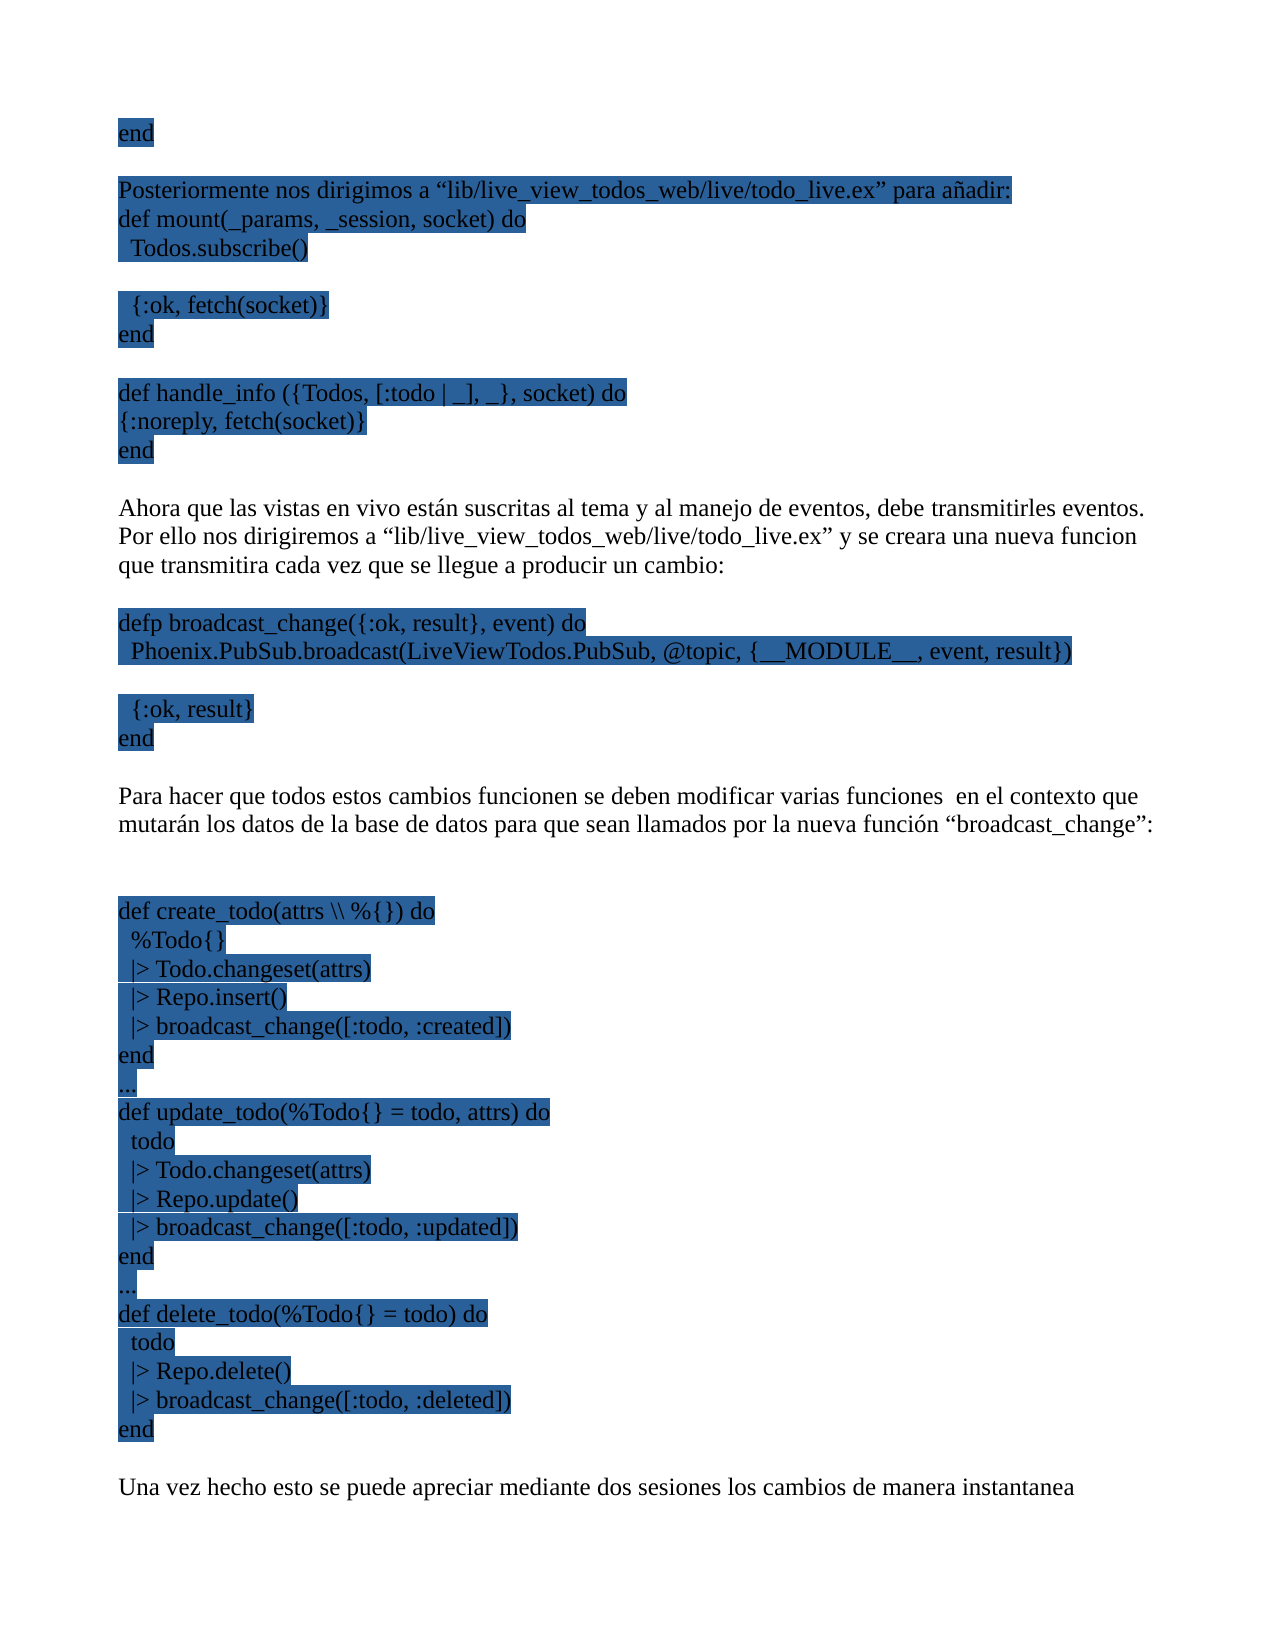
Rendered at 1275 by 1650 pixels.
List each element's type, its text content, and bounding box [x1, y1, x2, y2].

text end [118, 319, 1157, 348]
text end [118, 118, 1157, 147]
text def mount(_params, _session, socket) do [118, 204, 1157, 233]
text Phoenix.PubSub.broadcast(LiveViewTodos.PubSub, @topic, {__MODULE__, event, result}) [118, 636, 1157, 665]
text end [118, 1040, 1157, 1069]
text def update_todo(%Todo{} = todo, attrs) do [118, 1097, 1157, 1126]
text end [118, 1414, 1157, 1442]
text |> broadcast_change([:todo, :created]) [118, 1011, 1157, 1040]
text end [118, 1241, 1157, 1270]
text Para hacer que todos estos cambios funcionen se deben modificar varias funciones en el contexto que mutarán los datos de la base de datos para que sean llamados por la nueva función “broadcast_change”: [118, 781, 1157, 838]
text def handle_info ({Todos, [:todo | _], _}, socket) do [118, 378, 1157, 406]
text ... [118, 1270, 1157, 1299]
text {:noreply, fetch(socket)} [118, 406, 1157, 435]
text |> Todo.changeset(attrs) [118, 954, 1157, 982]
text Ahora que las vistas en vivo están suscritas al tema y al manejo de eventos, debe transmitirles eventos. Por ello nos dirigiremos a “lib/live_view_todos_web/live/todo_live.ex” y se creara una nueva funcion que transmitira cada vez que se llegue a producir un cambio: [118, 493, 1157, 579]
text def delete_todo(%Todo{} = todo) do [118, 1299, 1157, 1327]
text end [118, 435, 1157, 464]
text |> broadcast_change([:todo, :deleted]) [118, 1385, 1157, 1414]
text defp broadcast_change({:ok, result}, event) do [118, 608, 1157, 636]
text Todos.subscribe() [118, 233, 1157, 262]
text Posteriormente nos dirigimos a “lib/live_view_todos_web/live/todo_live.ex” para añadir: [118, 176, 1157, 204]
text todo [118, 1126, 1157, 1155]
text |> Repo.insert() [118, 982, 1157, 1011]
text {:ok, result} [118, 694, 1157, 723]
text |> Repo.update() [118, 1184, 1157, 1212]
text Una vez hecho esto se puede apreciar mediante dos sesiones los cambios de manera instantanea [118, 1472, 1157, 1501]
text ... [118, 1069, 1157, 1097]
text def create_todo(attrs \\ %{}) do [118, 896, 1157, 925]
text |> Todo.changeset(attrs) [118, 1155, 1157, 1184]
text end [118, 723, 1157, 751]
text |> broadcast_change([:todo, :updated]) [118, 1212, 1157, 1241]
text todo [118, 1327, 1157, 1356]
text {:ok, fetch(socket)} [118, 291, 1157, 319]
text |> Repo.delete() [118, 1356, 1157, 1385]
text %Todo{} [118, 925, 1157, 954]
